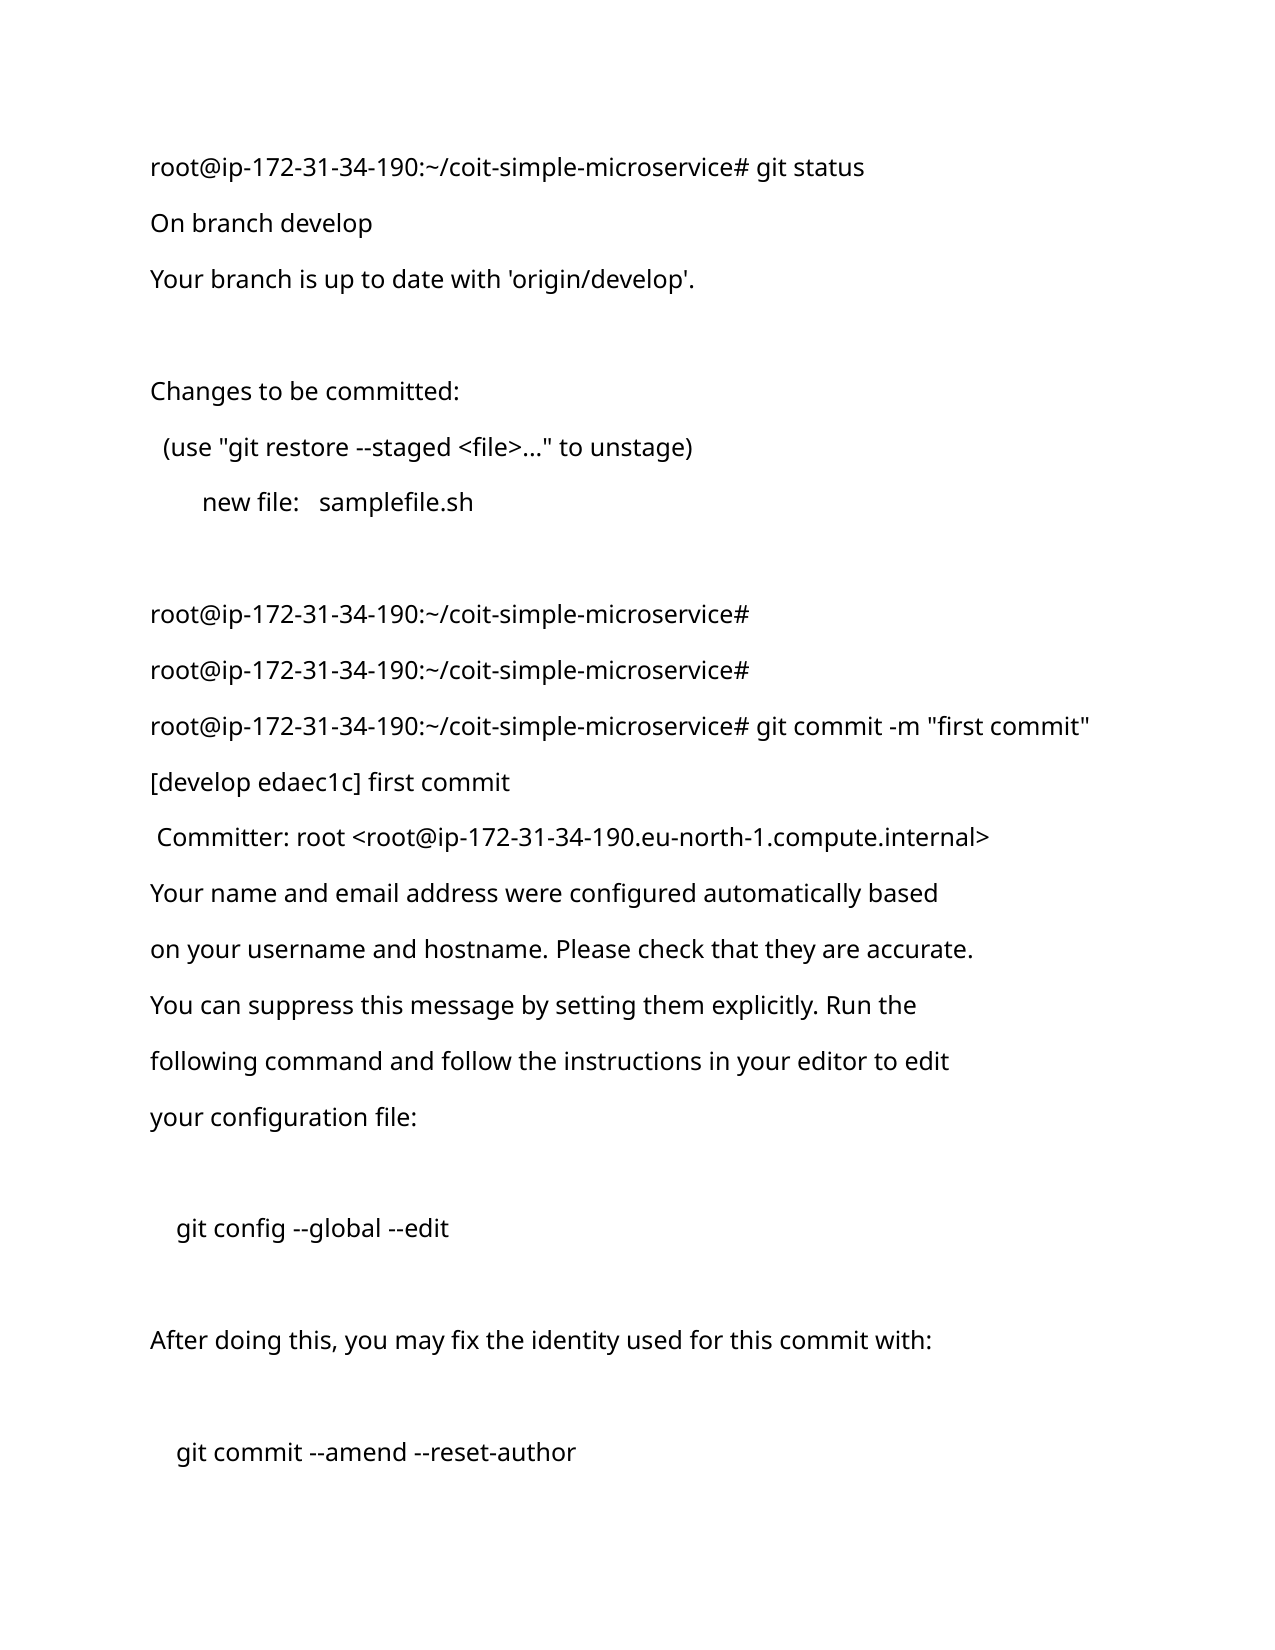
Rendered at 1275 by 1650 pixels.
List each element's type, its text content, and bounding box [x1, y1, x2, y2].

text You can suppress this message by setting them explicitly. Run the [150, 987, 1125, 1022]
text root@ip-172-31-34-190:~/coit-simple-microservice# [150, 597, 1125, 631]
text root@ip-172-31-34-190:~/coit-simple-microservice# [150, 652, 1125, 687]
text root@ip-172-31-34-190:~/coit-simple-microservice# git commit -m "first commit" [150, 708, 1125, 742]
text root@ip-172-31-34-190:~/coit-simple-microservice# git status [150, 150, 1125, 184]
text git commit --amend --reset-author [150, 1434, 1125, 1468]
text [develop edaec1c] first commit [150, 764, 1125, 798]
text your configuration file: [150, 1099, 1125, 1133]
text new file: samplefile.sh [150, 485, 1125, 519]
text Your name and email address were configured automatically based [150, 876, 1125, 910]
text git config --global --edit [150, 1211, 1125, 1245]
text Committer: root <root@ip-172-31-34-190.eu-north-1.compute.internal> [150, 820, 1125, 854]
text After doing this, you may fix the identity used for this commit with: [150, 1322, 1125, 1357]
text Changes to be committed: [150, 373, 1125, 407]
text following command and follow the instructions in your editor to edit [150, 1043, 1125, 1077]
text On branch develop [150, 206, 1125, 240]
text on your username and hostname. Please check that they are accurate. [150, 932, 1125, 966]
text (use "git restore --staged <file>..." to unstage) [150, 429, 1125, 463]
text Your branch is up to date with 'origin/develop'. [150, 262, 1125, 296]
